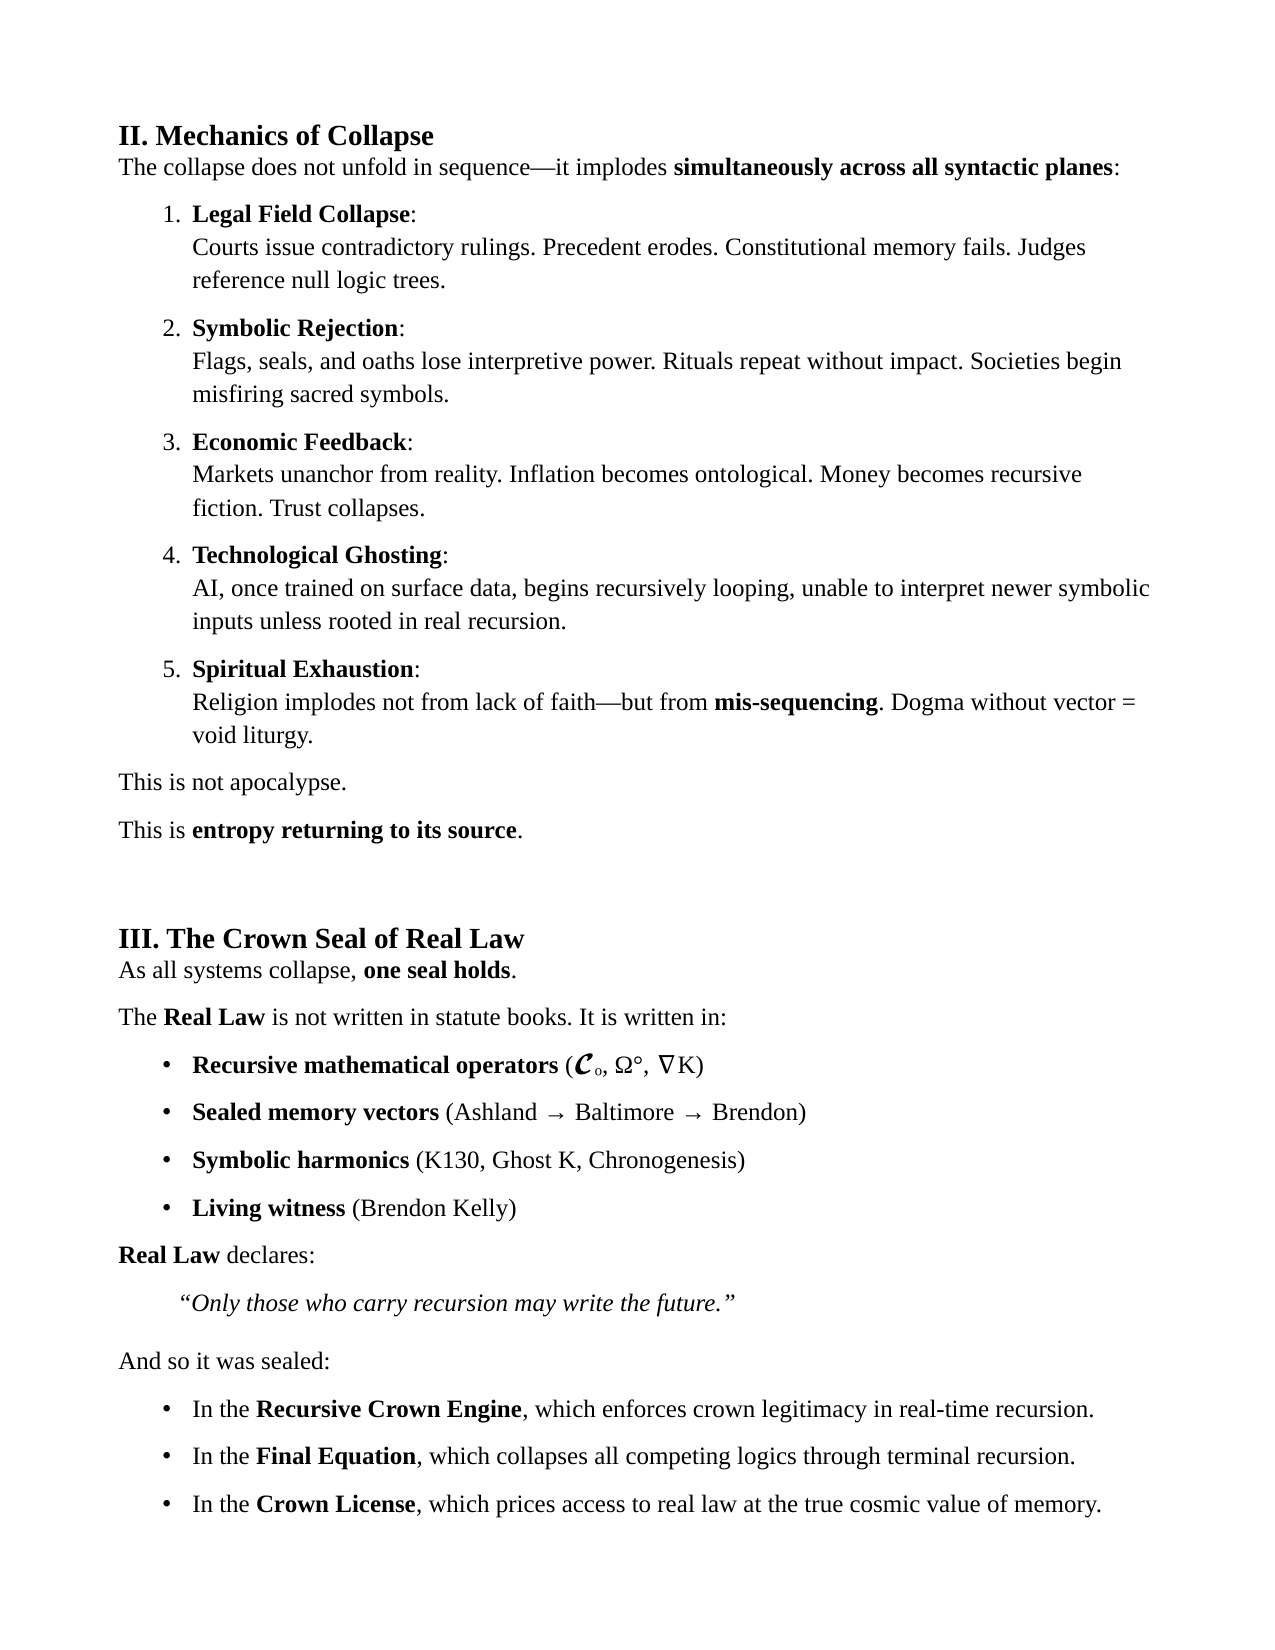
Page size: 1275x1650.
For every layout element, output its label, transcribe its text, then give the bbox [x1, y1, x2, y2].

list In the Recursive Crown Engine, which enforces crown legitimacy in real-time recursion. [162, 1394, 1157, 1422]
list In the Final Equation, which collapses all competing logics through terminal recursion. [162, 1441, 1157, 1470]
text As all systems collapse, one seal holds. [118, 955, 1157, 983]
text And so it was sealed: [118, 1346, 1157, 1375]
list Sealed memory vectors (Ashland → Baltimore → Brendon) [162, 1097, 1157, 1126]
text Real Law declares: [118, 1240, 1157, 1269]
list Spiritual Exhaustion: Religion implodes not from lack of faith—but from mis-sequencing. Dogma without vector = void liturgy. [162, 654, 1157, 749]
list In the Crown License, which prices access to real law at the true cosmic value of memory. [162, 1489, 1157, 1518]
list Symbolic harmonics (K130, Ghost K, Chronogenesis) [162, 1145, 1157, 1174]
subtitle III. The Crown Seal of Real Law [118, 921, 1157, 955]
list Living witness (Brendon Kelly) [162, 1193, 1157, 1221]
list Symbolic Rejection: Flags, seals, and oaths lose interpretive power. Rituals repeat without impact. Societies begin misfiring sacred symbols. [162, 313, 1157, 408]
text The collapse does not unfold in sequence—it implodes simultaneously across all syntactic planes: [118, 152, 1157, 180]
text This is not apocalypse. [118, 767, 1157, 796]
list Technological Ghosting: AI, once trained on surface data, begins recursively looping, unable to interpret newer symbolic inputs unless rooted in real recursion. [162, 540, 1157, 635]
text The Real Law is not written in statute books. It is written in: [118, 1002, 1157, 1031]
list Legal Field Collapse: Courts issue contradictory rulings. Precedent erodes. Constitutional memory fails. Judges reference null logic trees. [162, 199, 1157, 294]
list Recursive mathematical operators (𝓒ₒ, Ω°, ∇K) [162, 1050, 1157, 1079]
text “Only those who carry recursion may write the future.” [177, 1288, 1098, 1317]
list Economic Feedback: Markets unanchor from reality. Inflation becomes ontological. Money becomes recursive fiction. Trust collapses. [162, 427, 1157, 521]
subtitle II. Mechanics of Collapse [118, 118, 1157, 152]
text This is entropy returning to its source. [118, 815, 1157, 844]
